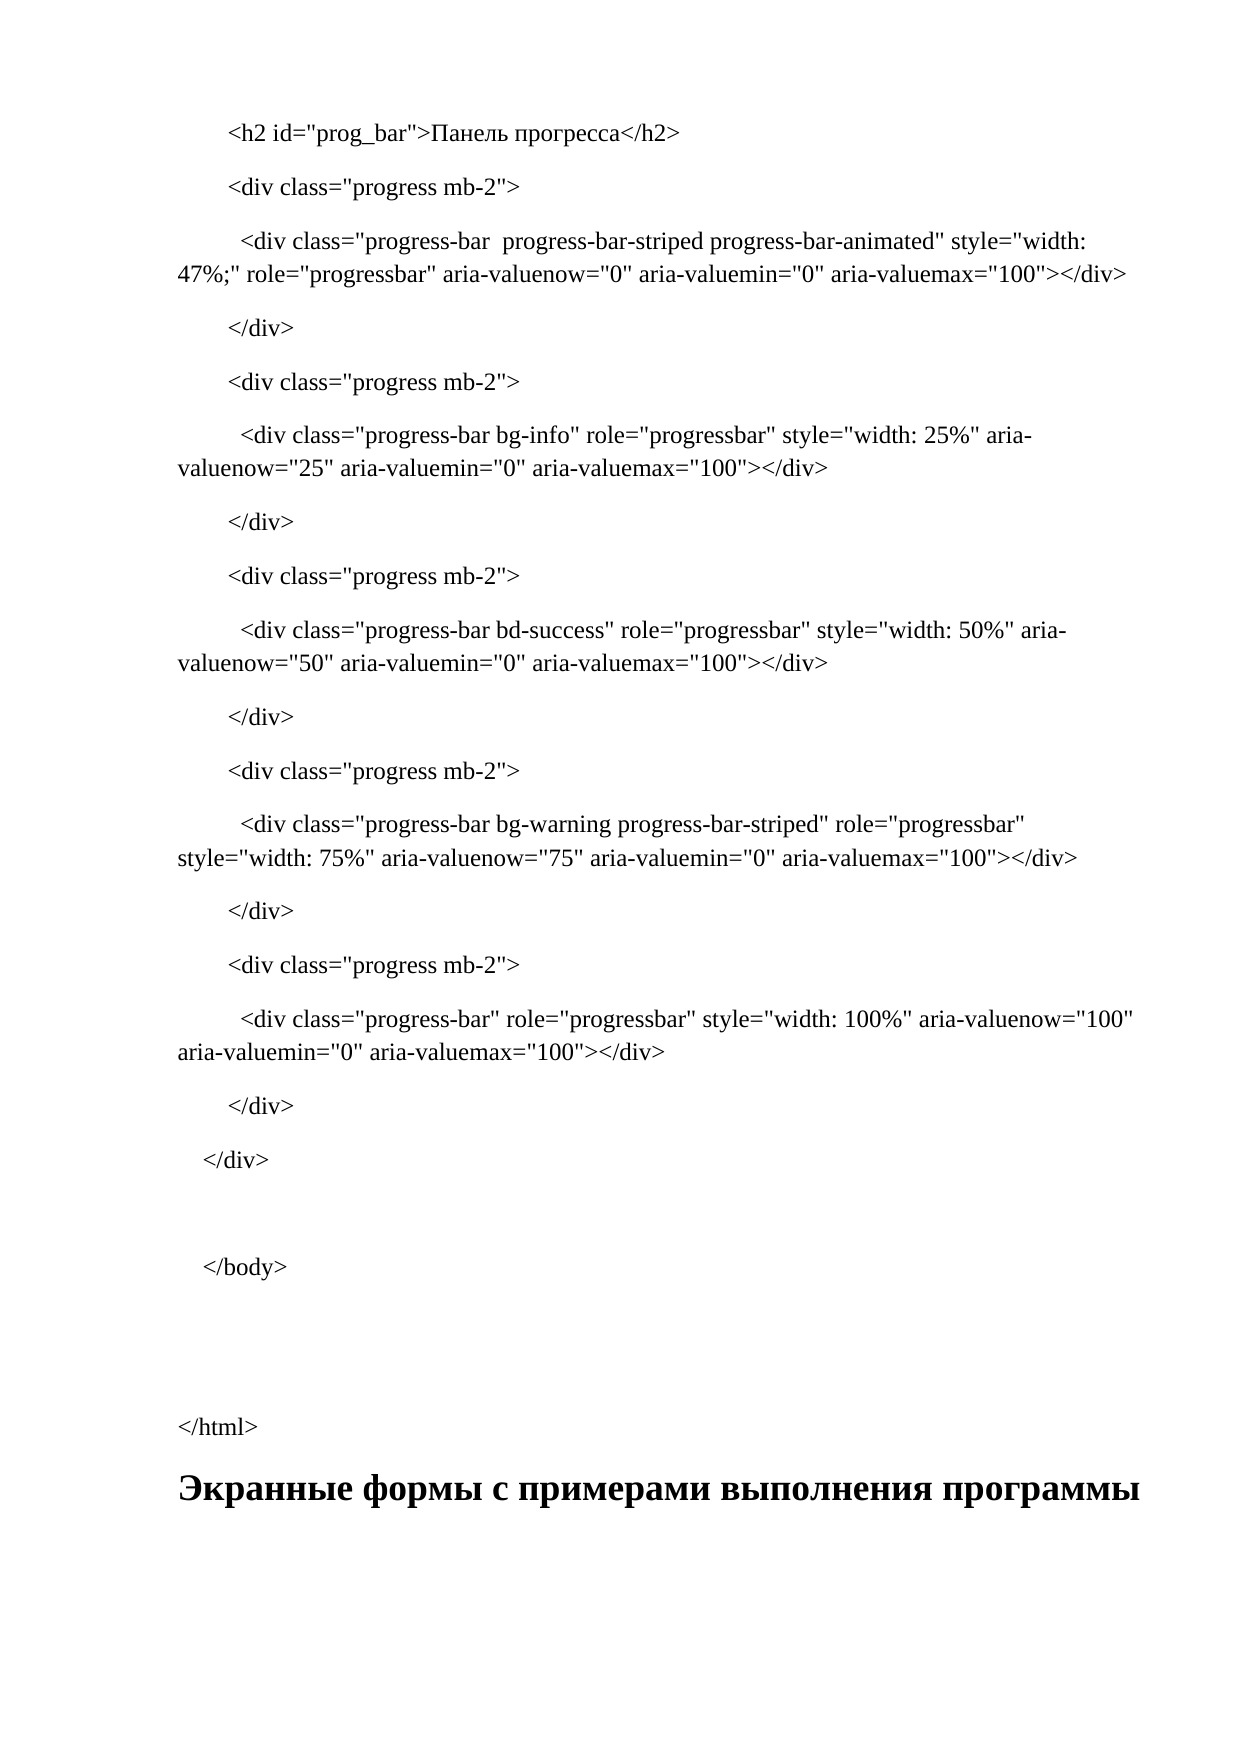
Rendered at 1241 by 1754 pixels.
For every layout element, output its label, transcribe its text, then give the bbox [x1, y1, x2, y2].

text </div> [177, 1145, 1152, 1174]
text </body> [177, 1252, 1152, 1281]
text </html> [177, 1412, 1152, 1440]
text </div> [177, 507, 1152, 536]
text Экранные формы с примерами выполнения программы [177, 1466, 1152, 1509]
text </div> [177, 1091, 1152, 1120]
text <div class="progress mb-2"> [177, 561, 1152, 590]
text </div> [177, 896, 1152, 925]
text </div> [177, 702, 1152, 731]
text <div class="progress-bar bg-warning progress-bar-striped" role="progressbar" style="width: 75%" aria-valuenow="75" aria-valuemin="0" aria-valuemax="100"></div> [177, 809, 1152, 871]
text </div> [177, 313, 1152, 341]
text <div class="progress-bar" role="progressbar" style="width: 100%" aria-valuenow="100" aria-valuemin="0" aria-valuemax="100"></div> [177, 1004, 1152, 1066]
text <div class="progress-bar progress-bar-striped progress-bar-animated" style="width: 47%;" role="progressbar" aria-valuenow="0" aria-valuemin="0" aria-valuemax="100"></div> [177, 226, 1152, 288]
text <div class="progress mb-2"> [177, 172, 1152, 201]
text <h2 id="prog_bar">Панель прогресса</h2> [177, 118, 1152, 147]
text <div class="progress mb-2"> [177, 950, 1152, 979]
text <div class="progress-bar bg-info" role="progressbar" style="width: 25%" aria-valuenow="25" aria-valuemin="0" aria-valuemax="100"></div> [177, 420, 1152, 482]
text <div class="progress mb-2"> [177, 756, 1152, 784]
text <div class="progress-bar bd-success" role="progressbar" style="width: 50%" aria-valuenow="50" aria-valuemin="0" aria-valuemax="100"></div> [177, 615, 1152, 677]
text <div class="progress mb-2"> [177, 367, 1152, 395]
